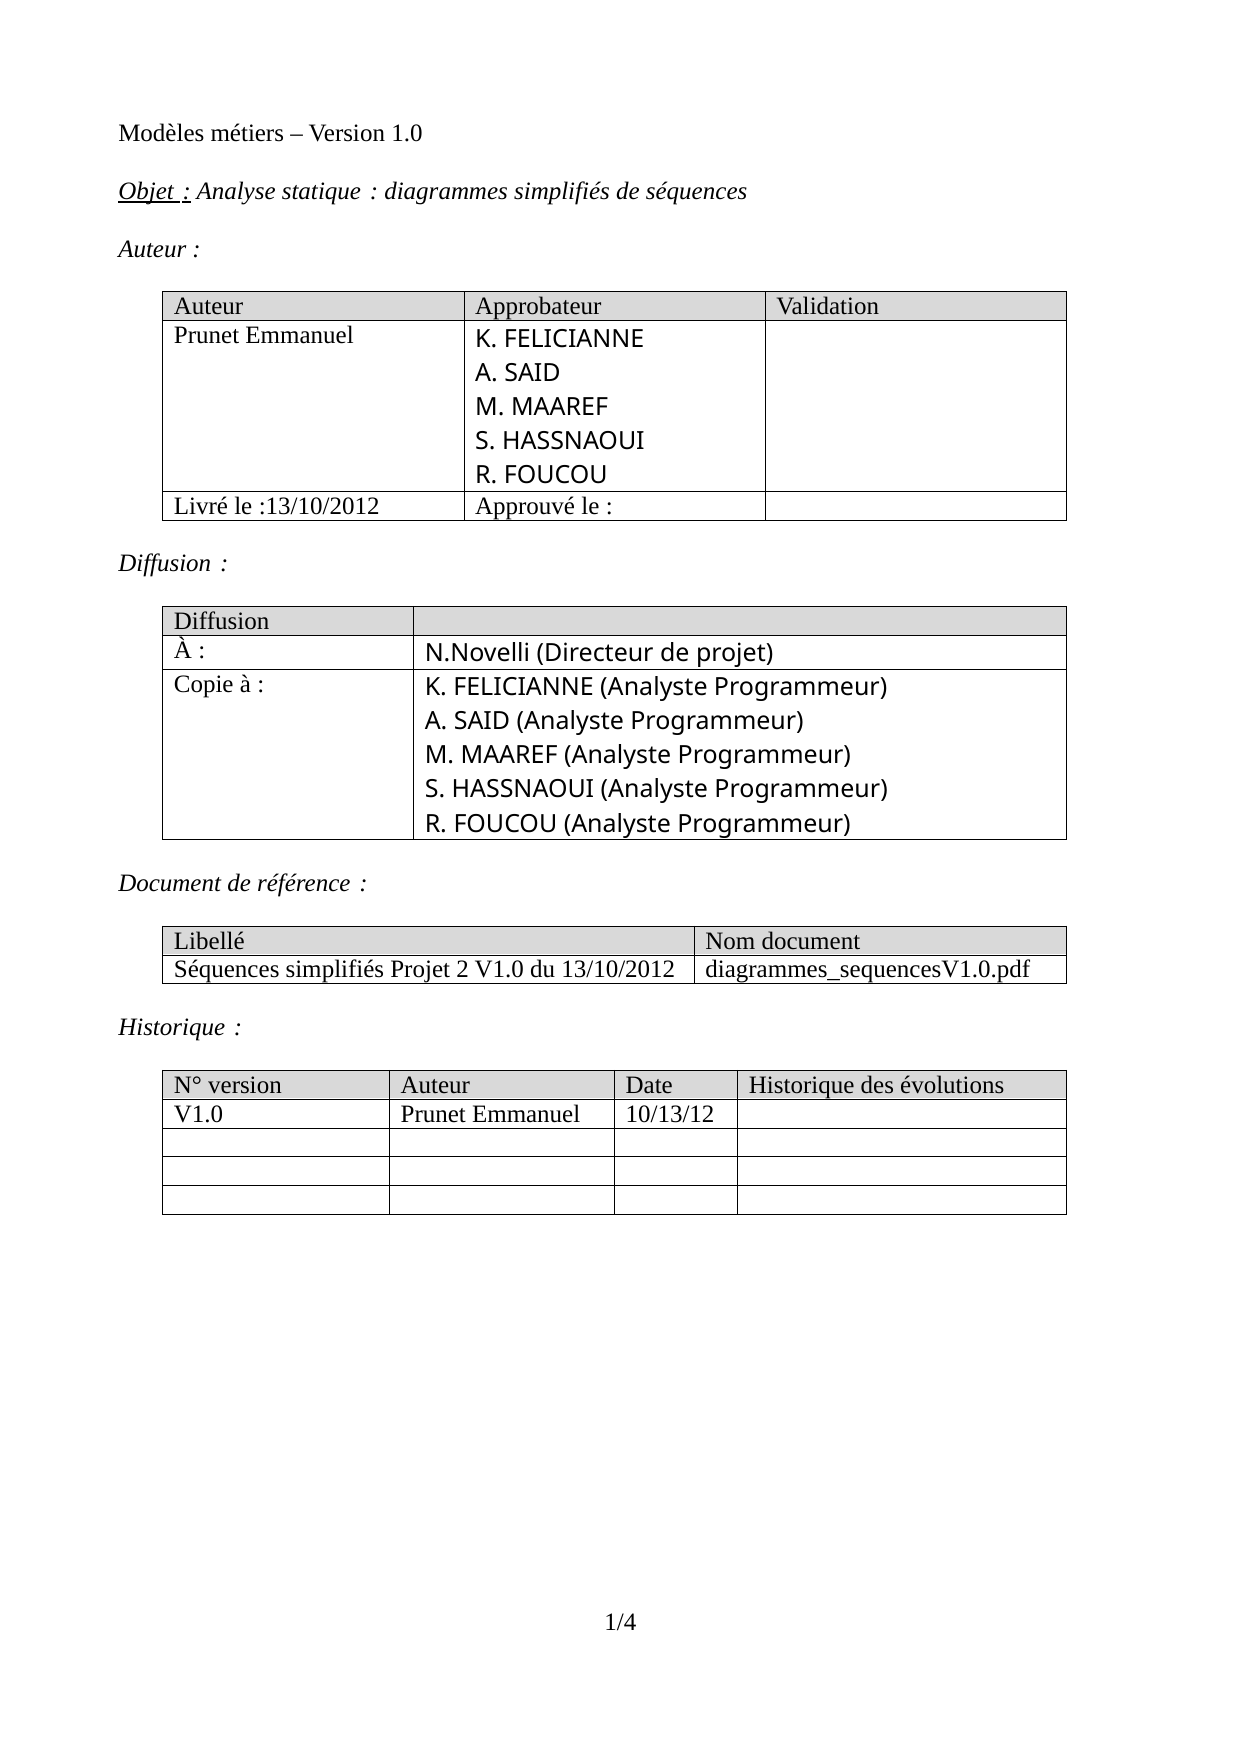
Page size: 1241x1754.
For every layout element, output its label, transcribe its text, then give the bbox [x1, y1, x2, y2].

table_cell [163, 1157, 389, 1185]
table_cell [738, 1129, 1066, 1156]
table_cell [738, 1157, 1066, 1185]
table_cell À : [163, 636, 413, 669]
table_cell [766, 492, 1066, 519]
table_header Nom document [695, 927, 1066, 954]
table_cell N.Novelli (Directeur de projet) [414, 636, 1066, 669]
table_header Historique des évolutions [738, 1071, 1066, 1098]
table_cell [390, 1186, 614, 1214]
table_cell Séquences simplifiés Projet 2 V1.0 du 13/10/2012 [163, 956, 694, 983]
table_cell [615, 1186, 737, 1214]
table_header Diffusion [163, 607, 413, 635]
table_cell diagrammes_sequencesV1.0.pdf [695, 956, 1066, 983]
table_header Date [615, 1071, 737, 1098]
table_cell [738, 1100, 1066, 1127]
table_cell Livré le :13/10/2012 [163, 492, 464, 519]
table_cell [163, 1186, 389, 1214]
table_cell [615, 1157, 737, 1185]
table_cell [766, 321, 1066, 491]
table_header N° version [163, 1071, 389, 1098]
table_cell Prunet Emmanuel [390, 1100, 614, 1127]
table_cell [738, 1186, 1066, 1214]
table_cell Prunet Emmanuel [163, 321, 464, 491]
table_header Auteur [390, 1071, 614, 1098]
table_cell K. FELICIANNE A. SAID M. MAAREF S. HASSNAOUI R. FOUCOU [465, 321, 765, 491]
table_cell [390, 1129, 614, 1156]
text Objet : Analyse statique : diagrammes simplifiés de séquences [118, 176, 1122, 205]
table_cell Approuvé le : [465, 492, 765, 519]
table_header Auteur [163, 292, 464, 320]
text Historique : [118, 1012, 1122, 1041]
table_cell Copie à : [163, 670, 413, 839]
table_header [414, 607, 1066, 635]
table_cell [615, 1129, 737, 1156]
table_cell [163, 1129, 389, 1156]
text Auteur : [118, 234, 1122, 263]
table_cell 13/10/12 [615, 1100, 737, 1127]
table_cell V1.0 [163, 1100, 389, 1127]
table_cell [390, 1157, 614, 1185]
table_cell K. FELICIANNE (Analyste Programmeur) A. SAID (Analyste Programmeur) M. MAAREF (Analyste Programmeur) S. HASSNAOUI (Analyste Programmeur) R. FOUCOU (Analyste Programmeur) [414, 670, 1066, 839]
text Document de référence : [118, 868, 1122, 897]
text Diffusion : [118, 548, 1122, 577]
table_header Libellé [163, 927, 694, 954]
table_header Approbateur [465, 292, 765, 320]
table_header Validation [766, 292, 1066, 320]
